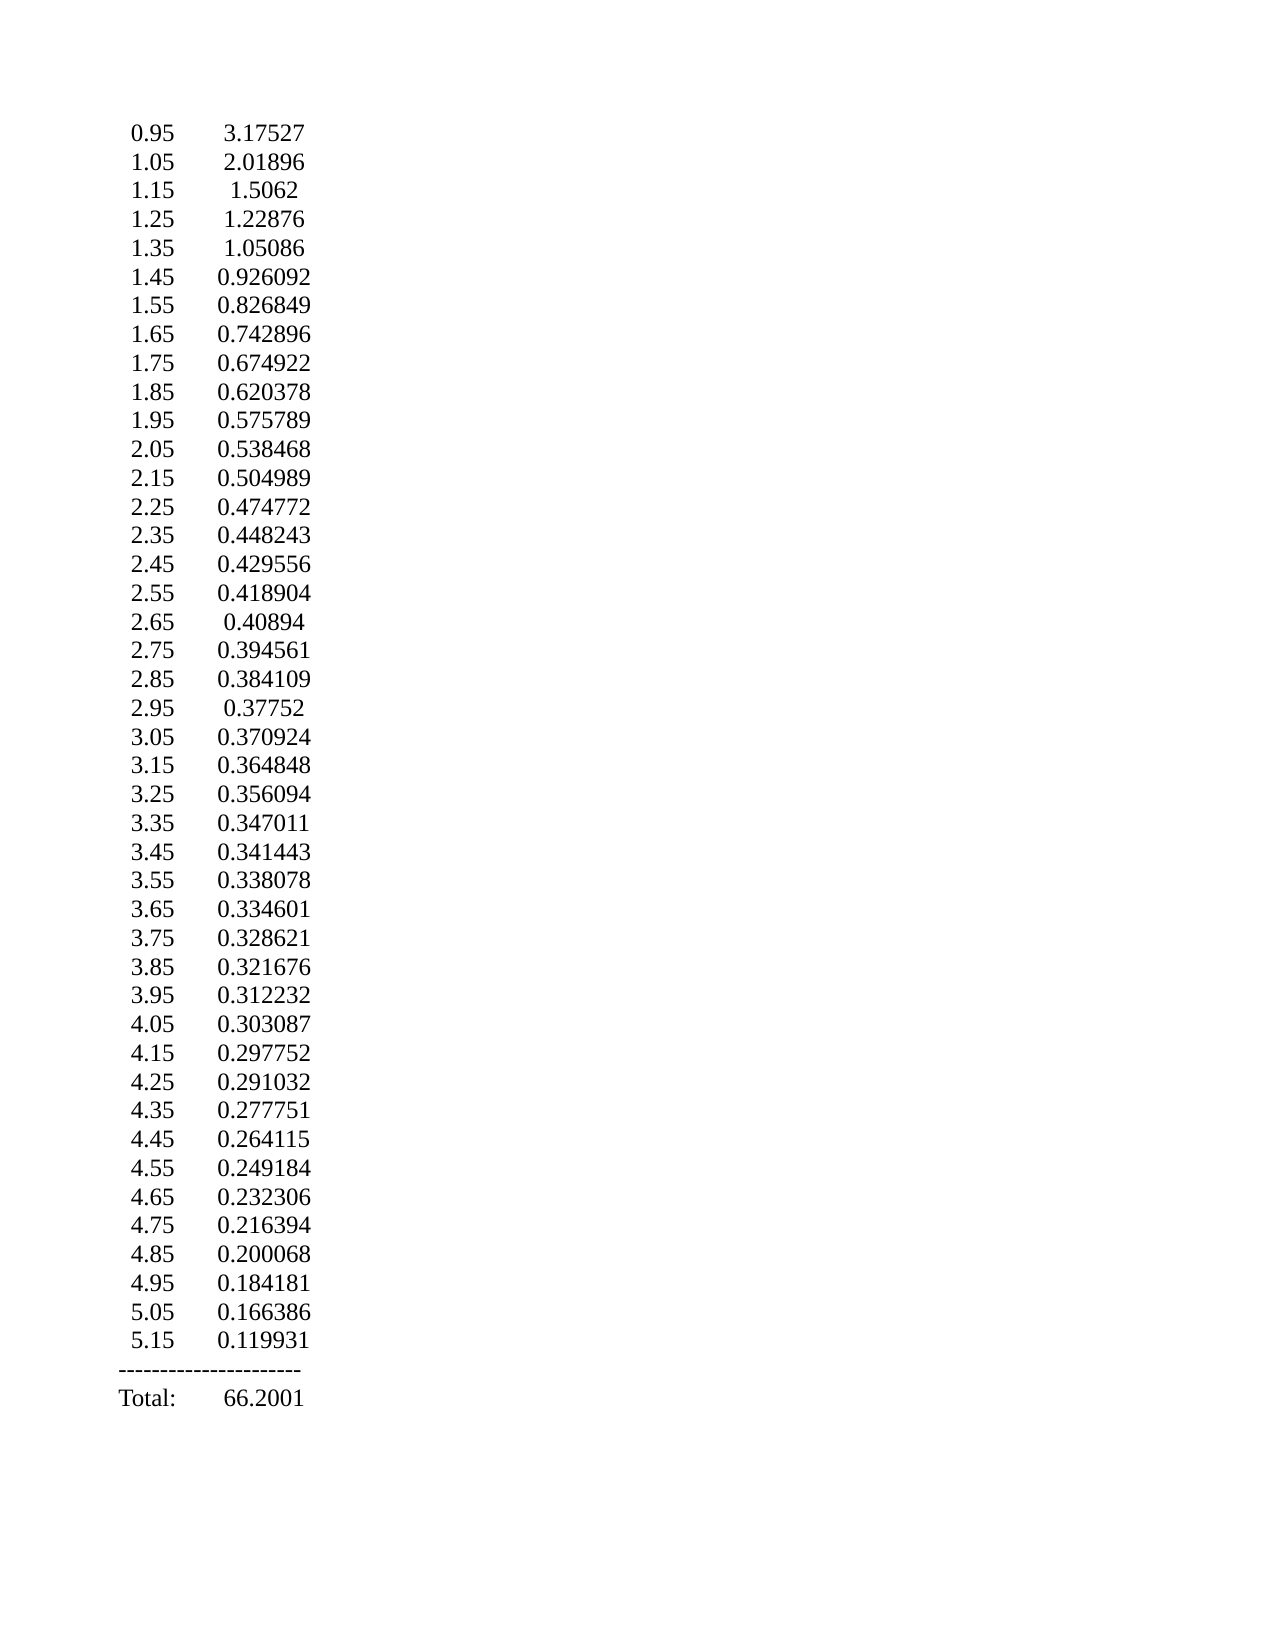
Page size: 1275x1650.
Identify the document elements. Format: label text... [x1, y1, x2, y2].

text 4.45 0.264115 [118, 1124, 1157, 1153]
text 1.85 0.620378 [118, 377, 1157, 406]
text 2.45 0.429556 [118, 549, 1157, 578]
text 4.55 0.249184 [118, 1153, 1157, 1182]
text 4.05 0.303087 [118, 1009, 1157, 1038]
text 2.05 0.538468 [118, 434, 1157, 463]
text 1.95 0.575789 [118, 406, 1157, 434]
text 2.85 0.384109 [118, 664, 1157, 693]
text 1.45 0.926092 [118, 262, 1157, 291]
text 4.85 0.200068 [118, 1239, 1157, 1268]
text 3.75 0.328621 [118, 923, 1157, 952]
text 1.05 2.01896 [118, 147, 1157, 176]
text 3.95 0.312232 [118, 981, 1157, 1009]
text 2.75 0.394561 [118, 636, 1157, 664]
text 1.35 1.05086 [118, 233, 1157, 262]
text 2.95 0.37752 [118, 693, 1157, 722]
text 4.35 0.277751 [118, 1096, 1157, 1124]
text 4.65 0.232306 [118, 1182, 1157, 1211]
text 4.75 0.216394 [118, 1211, 1157, 1239]
text 5.15 0.119931 [118, 1326, 1157, 1354]
text 3.55 0.338078 [118, 866, 1157, 894]
text 0.95 3.17527 [118, 118, 1157, 147]
text 3.85 0.321676 [118, 952, 1157, 981]
text 2.55 0.418904 [118, 578, 1157, 607]
text 1.65 0.742896 [118, 319, 1157, 348]
text 1.15 1.5062 [118, 176, 1157, 204]
text 2.65 0.40894 [118, 607, 1157, 636]
text 3.05 0.370924 [118, 722, 1157, 751]
text 1.55 0.826849 [118, 291, 1157, 319]
text 2.35 0.448243 [118, 521, 1157, 549]
text 4.15 0.297752 [118, 1038, 1157, 1067]
text 3.65 0.334601 [118, 894, 1157, 923]
text 1.25 1.22876 [118, 204, 1157, 233]
text 5.05 0.166386 [118, 1297, 1157, 1326]
text 2.15 0.504989 [118, 463, 1157, 492]
text ---------------------- [118, 1354, 1157, 1383]
text 4.95 0.184181 [118, 1268, 1157, 1297]
text 3.15 0.364848 [118, 751, 1157, 779]
text Total: 66.2001 [118, 1383, 1157, 1412]
text 3.45 0.341443 [118, 837, 1157, 866]
text 1.75 0.674922 [118, 348, 1157, 377]
text 3.35 0.347011 [118, 808, 1157, 837]
text 2.25 0.474772 [118, 492, 1157, 521]
text 4.25 0.291032 [118, 1067, 1157, 1096]
text 3.25 0.356094 [118, 779, 1157, 808]
